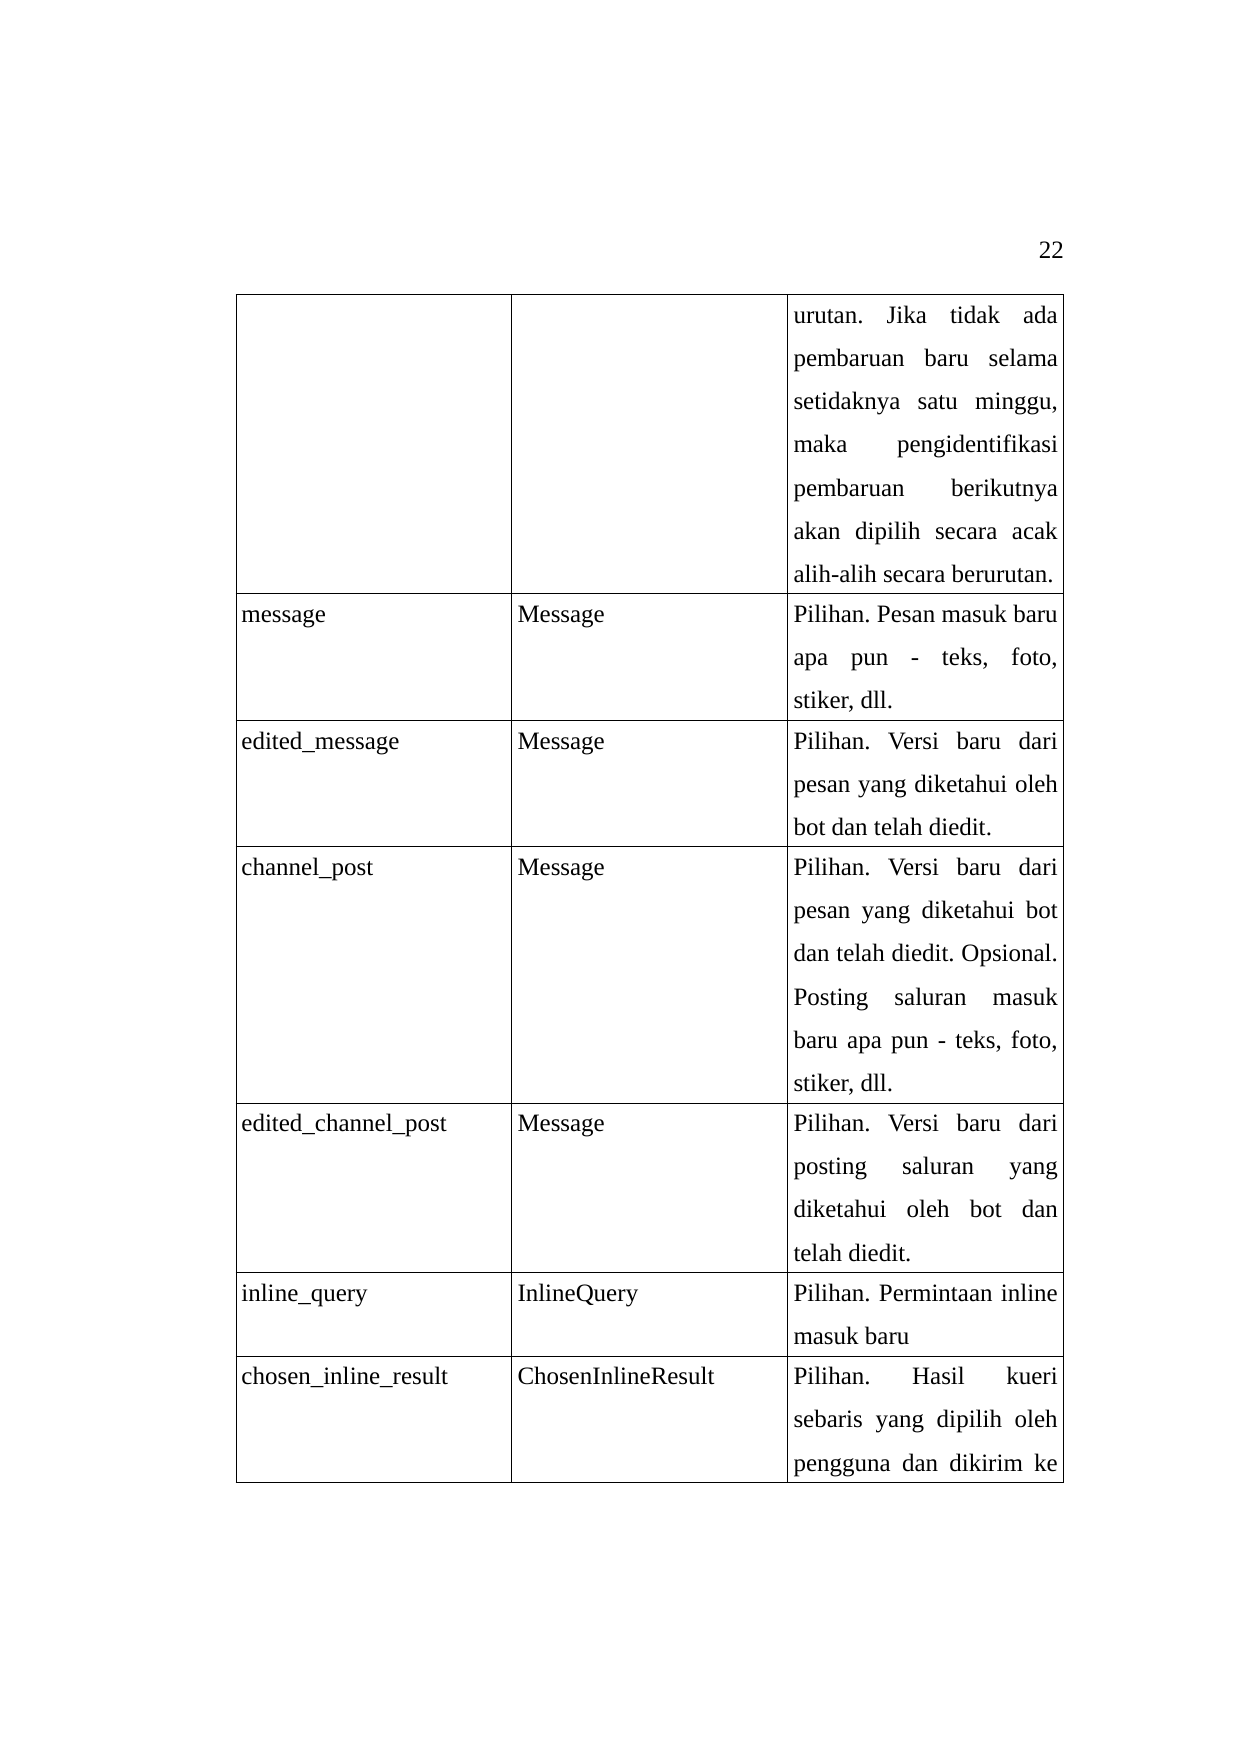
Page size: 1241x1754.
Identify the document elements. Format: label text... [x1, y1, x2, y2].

table_cell inline_query [237, 1273, 511, 1356]
table_cell ChosenInlineResult [512, 1357, 787, 1482]
table_cell Message [512, 1104, 787, 1272]
table_cell edited_channel_post [237, 1104, 511, 1272]
table_cell Message [512, 594, 787, 720]
table_cell Pilihan. Pesan masuk baru apa pun - teks, foto, stiker, dll. [788, 594, 1063, 720]
table_cell Pilihan. Versi baru dari pesan yang diketahui bot dan telah diedit. Opsional. Posting saluran masuk baru apa pun - teks, foto, stiker, dll. [788, 847, 1063, 1102]
table_cell [237, 295, 511, 593]
table_cell message [237, 594, 511, 720]
table_cell edited_message [237, 721, 511, 846]
table_cell InlineQuery [512, 1273, 787, 1356]
table_cell Message [512, 721, 787, 846]
table_cell Pilihan. Hasil kueri sebaris yang dipilih oleh pengguna dan dikirim ke [788, 1357, 1063, 1482]
table_cell chosen_inline_result [237, 1357, 511, 1482]
table_cell Pilihan. Versi baru dari pesan yang diketahui oleh bot dan telah diedit. [788, 721, 1063, 846]
table_cell Pilihan. Permintaan inline masuk baru [788, 1273, 1063, 1356]
table_cell Message [512, 847, 787, 1102]
table_cell Pilihan. Versi baru dari posting saluran yang diketahui oleh bot dan telah diedit. [788, 1104, 1063, 1272]
table_cell [512, 295, 787, 593]
table_cell urutan. Jika tidak ada pembaruan baru selama setidaknya satu minggu, maka pengidentifikasi pembaruan berikutnya akan dipilih secara acak alih-alih secara berurutan. [788, 295, 1063, 593]
table_cell channel_post [237, 847, 511, 1102]
